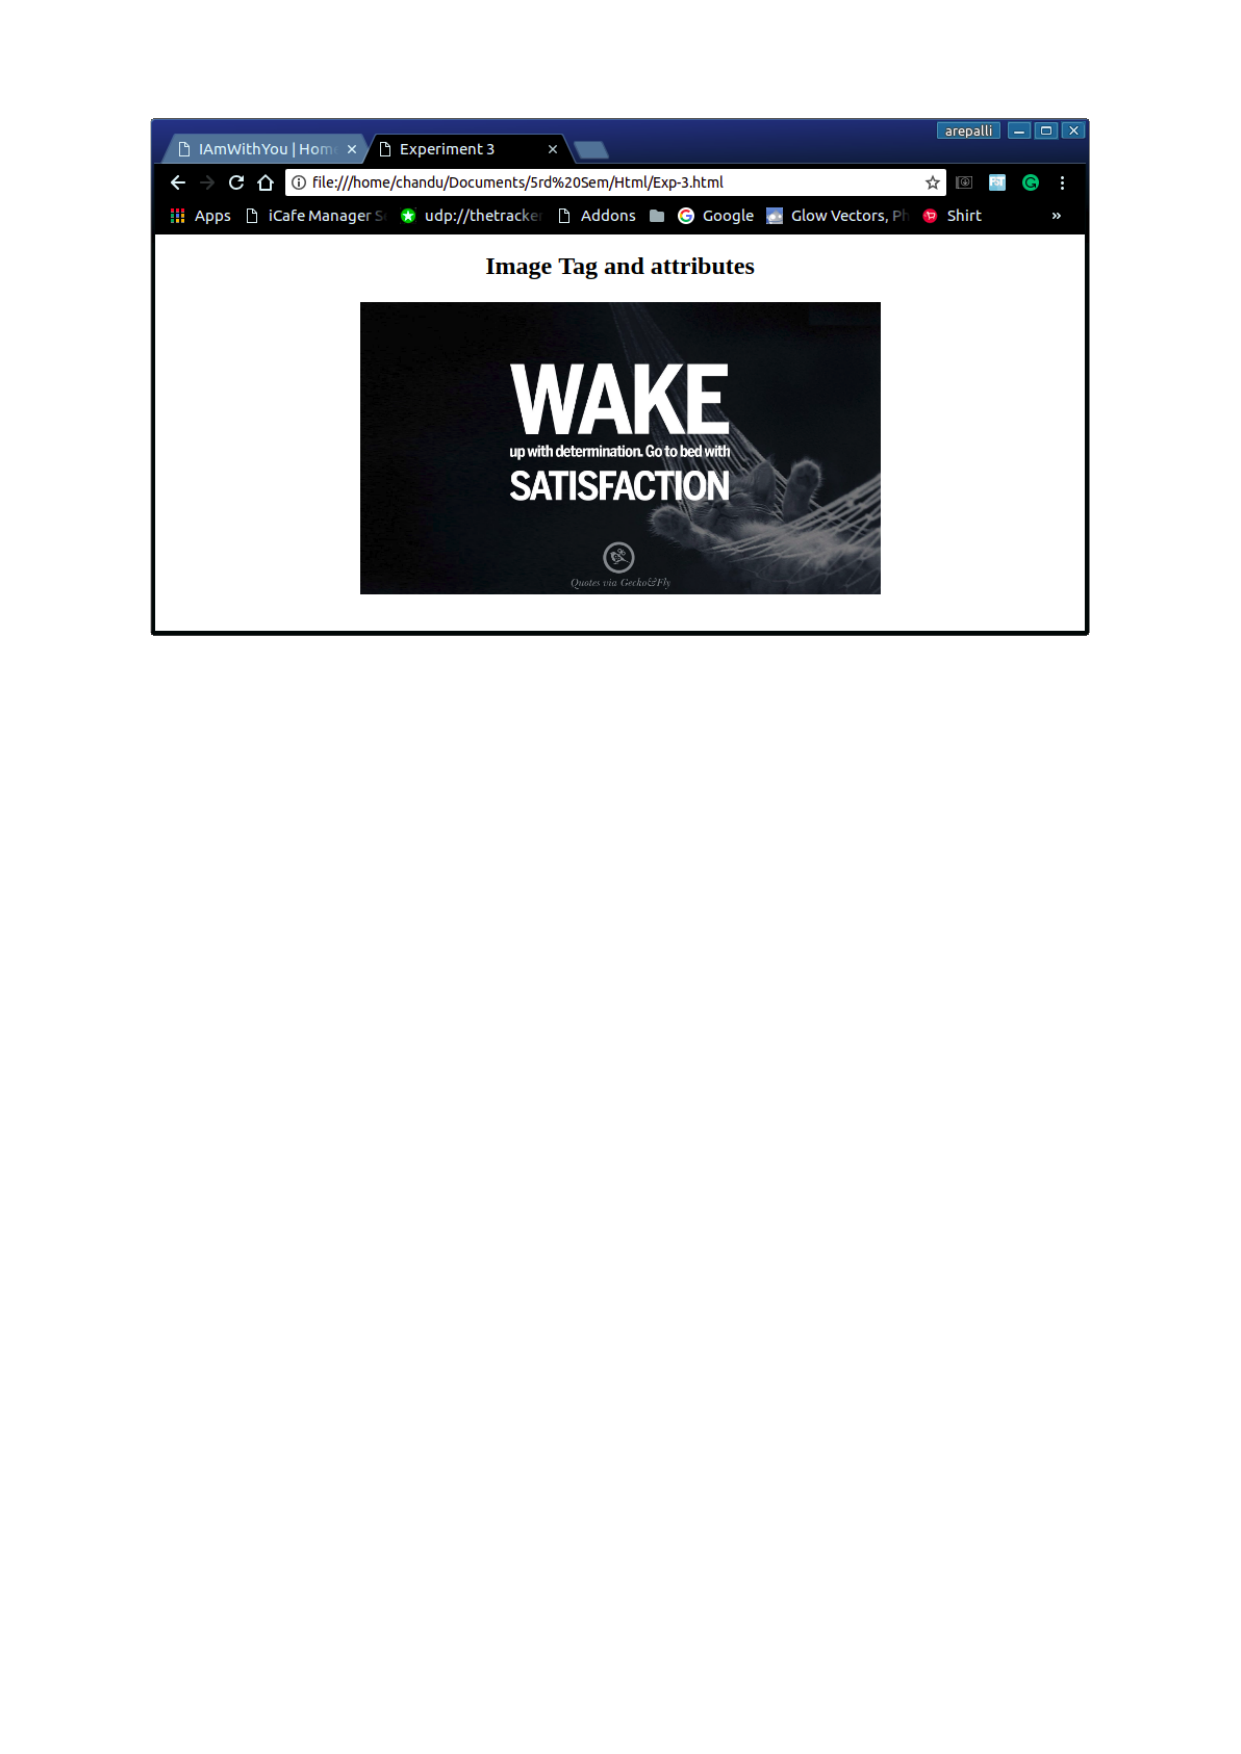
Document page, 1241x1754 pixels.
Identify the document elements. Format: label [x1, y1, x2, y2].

picture [150, 118, 1090, 636]
